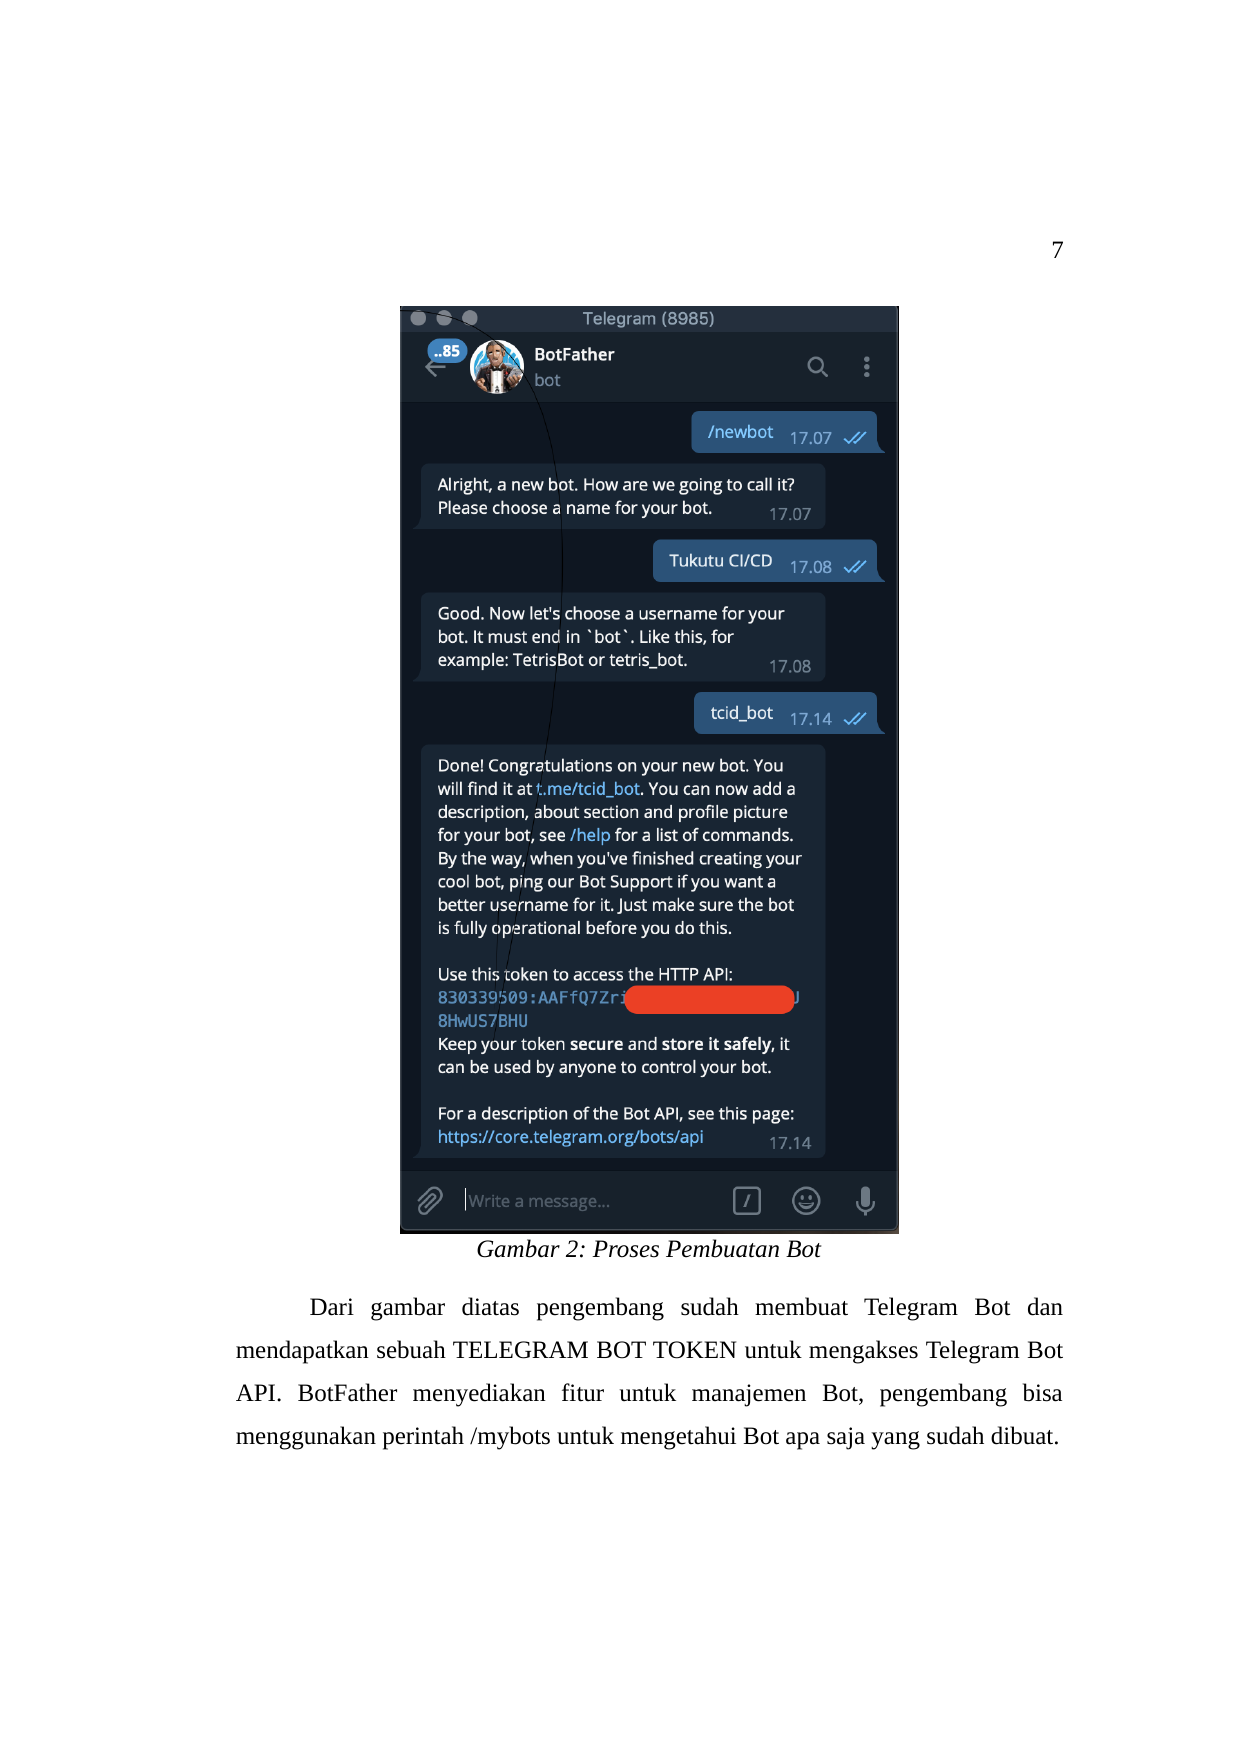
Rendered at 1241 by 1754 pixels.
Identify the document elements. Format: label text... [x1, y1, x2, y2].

text Dari gambar diatas pengembang sudah membuat Telegram Bot dan mendapatkan sebuah TELEGRAM BOT TOKEN untuk mengakses Telegram Bot API. BotFather menyediakan fitur untuk manajemen Bot, pengembang bisa menggunakan perintah /mybots untuk mengetahui Bot apa saja yang sudah dibuat. [236, 1292, 1063, 1450]
picture [400, 306, 899, 1234]
text Gambar 2: Proses Pembuatan Bot [400, 1234, 899, 1263]
